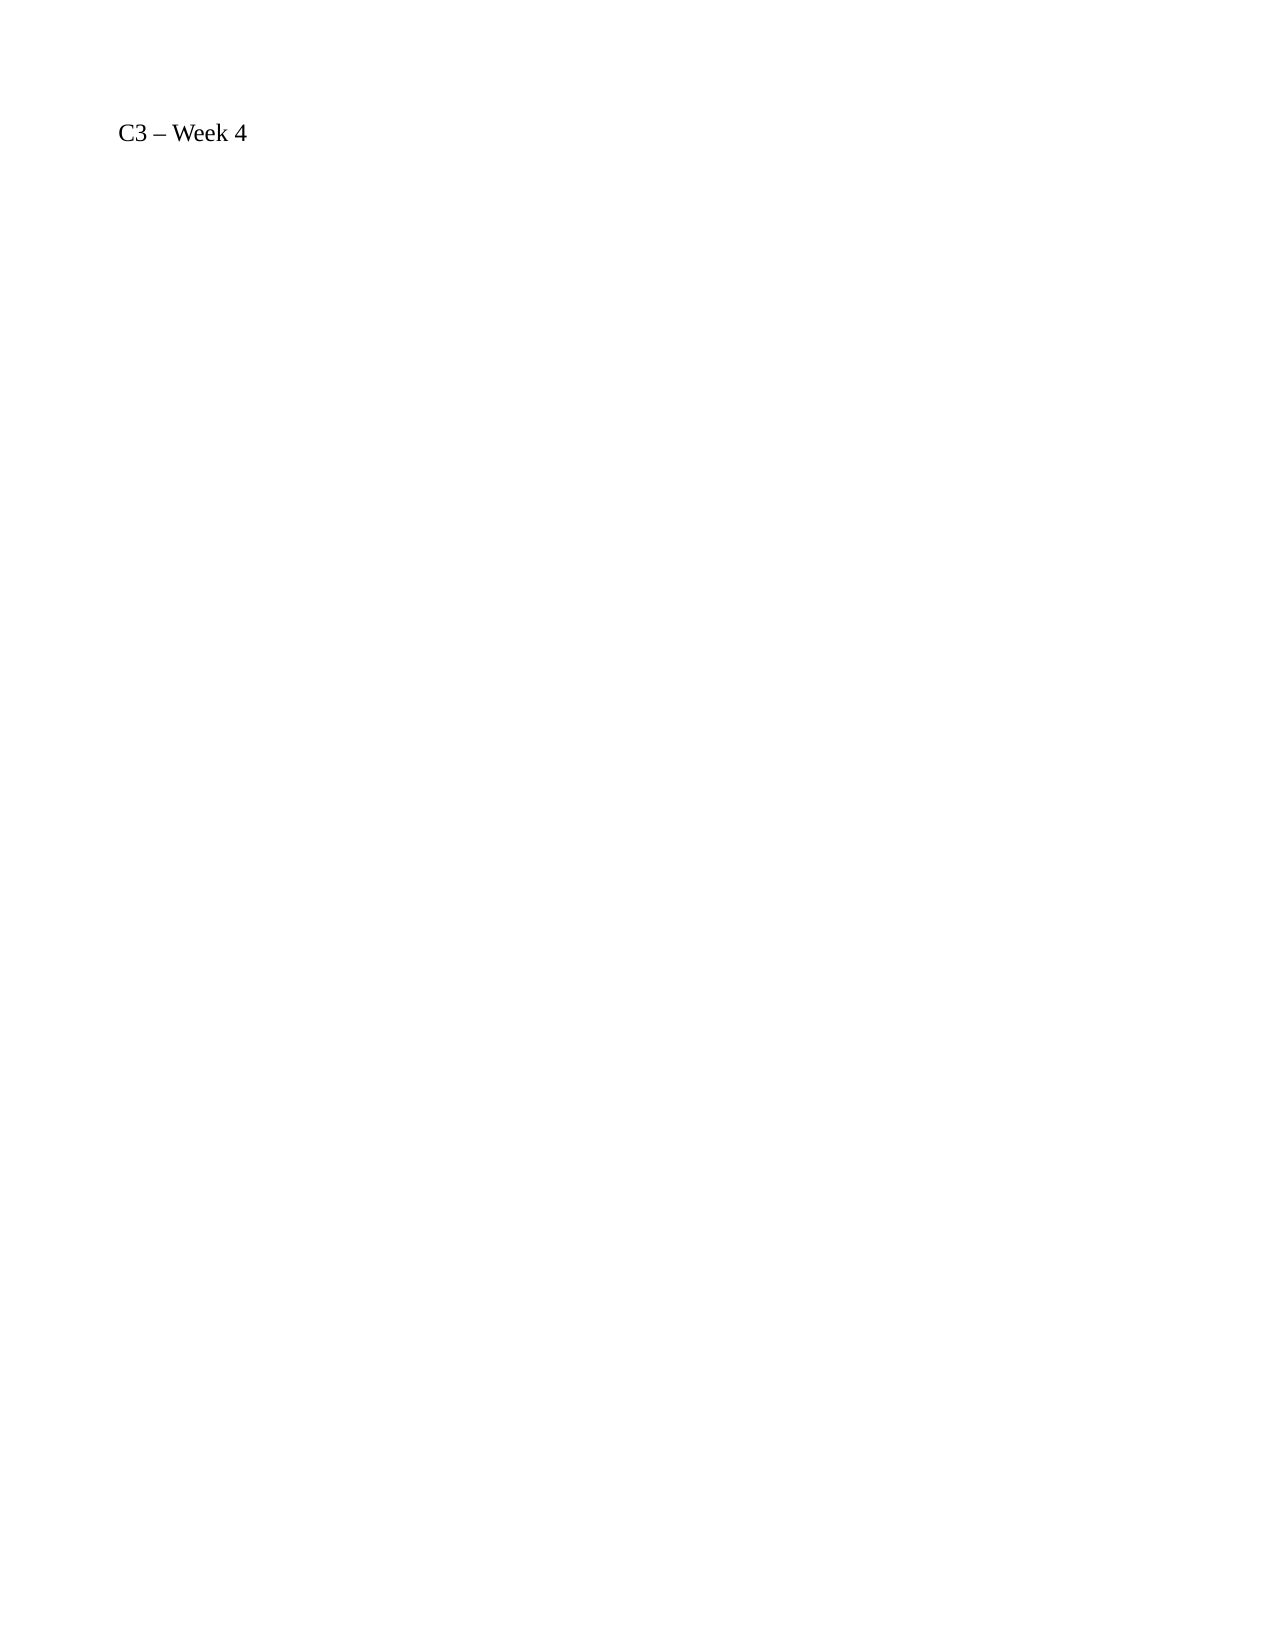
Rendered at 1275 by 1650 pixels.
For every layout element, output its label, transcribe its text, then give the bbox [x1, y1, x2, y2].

text C3 – Week 4 [118, 118, 1157, 147]
